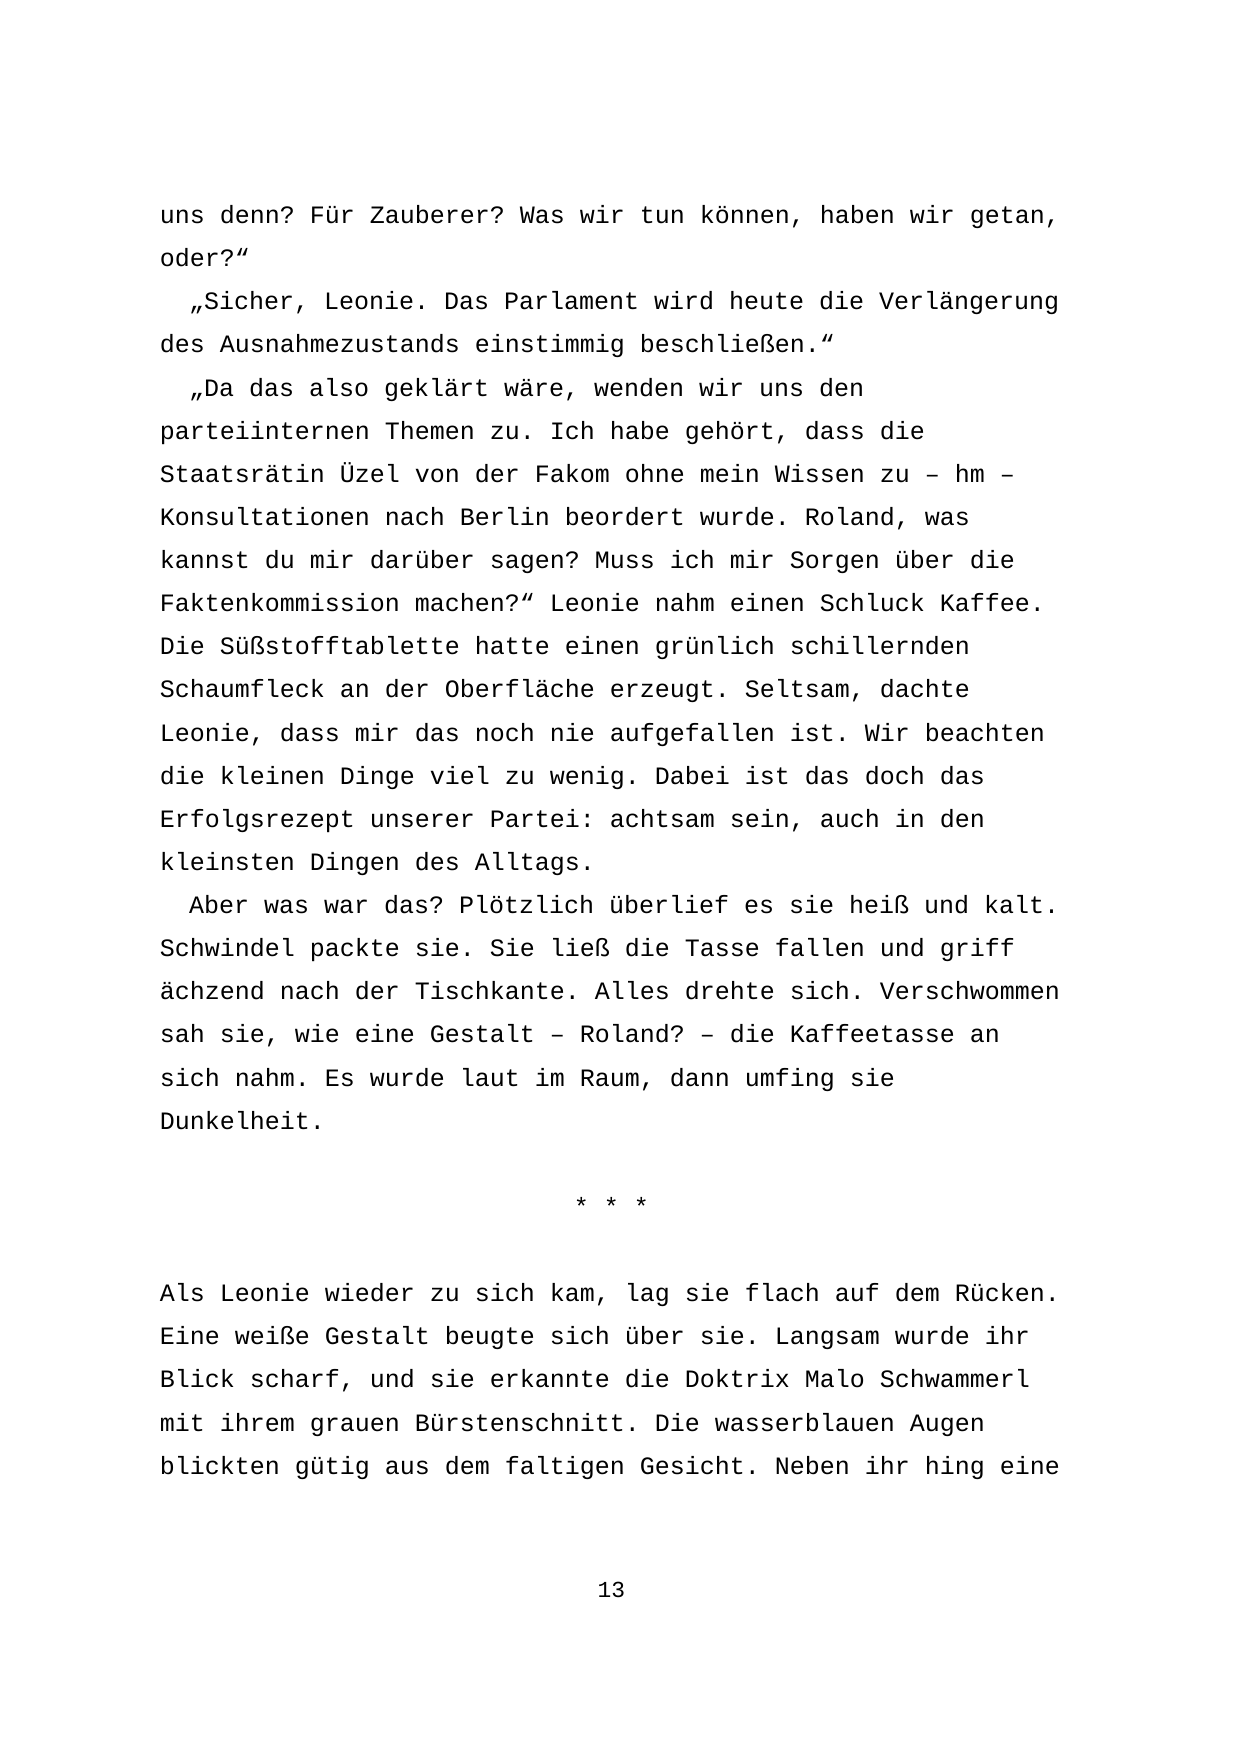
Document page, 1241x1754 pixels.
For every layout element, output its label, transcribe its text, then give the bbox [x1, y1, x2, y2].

text „Da das also geklärt wäre, wenden wir uns den parteiinternen Themen zu. Ich habe gehört, dass die Staatsrätin Üzel von der Fakom ohne mein Wissen zu – hm – Konsultationen nach Berlin beordert wurde. Roland, was kannst du mir darüber sagen? Muss ich mir Sorgen über die Faktenkommission machen?“ Leonie nahm einen Schluck Kaffee. Die Süßstofftablette hatte einen grünlich schillernden Schaumfleck an der Oberfläche erzeugt. Seltsam, dachte Leonie, dass mir das noch nie aufgefallen ist. Wir beachten die kleinen Dinge viel zu wenig. Dabei ist das doch das Erfolgsrezept unserer Partei: achtsam sein, auch in den kleinsten Dingen des Alltags. [159, 361, 1063, 879]
text „Sicher, Leonie. Das Parlament wird heute die Verlängerung des Ausnahmezustands einstimmig beschließen.“ [159, 275, 1063, 361]
text Aber was war das? Plötzlich überlief es sie heiß und kalt. Schwindel packte sie. Sie ließ die Tasse fallen und griff ächzend nach der Tischkante. Alles drehte sich. Verschwommen sah sie, wie eine Gestalt – Roland? – die Kaffeetasse an sich nahm. Es wurde laut im Raum, dann umfing sie Dunkelheit. [159, 879, 1063, 1138]
text Als Leonie wieder zu sich kam, lag sie flach auf dem Rücken. Eine weiße Gestalt beugte sich über sie. Langsam wurde ihr Blick scharf, und sie erkannte die Doktrix Malo Schwammerl mit ihrem grauen Bürstenschnitt. Die wasserblauen Augen blickten gütig aus dem faltigen Gesicht. Neben ihr hing eine [159, 1267, 1063, 1483]
text uns denn? Für Zauberer? Was wir tun können, haben wir getan, oder?“ [159, 189, 1063, 275]
subtitle * * * [159, 1181, 1063, 1224]
